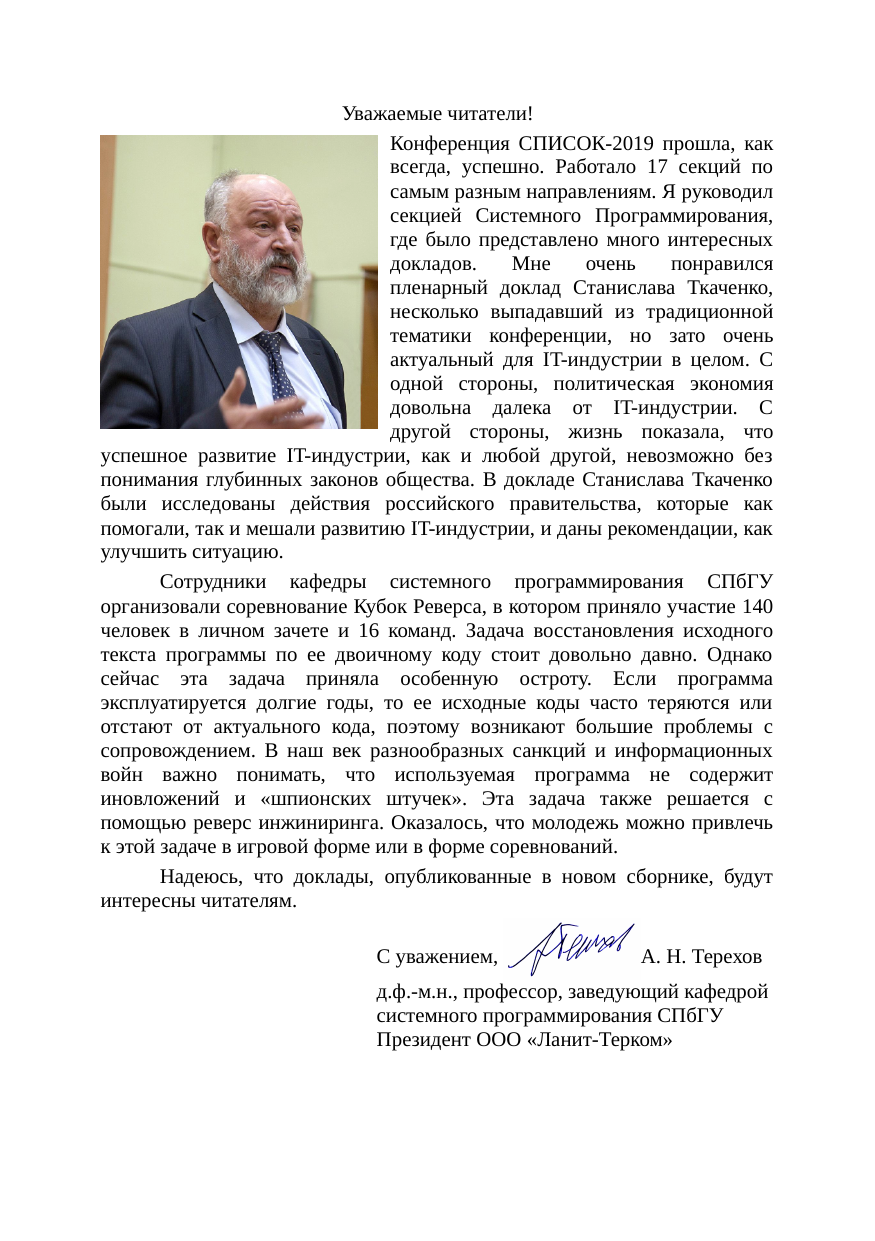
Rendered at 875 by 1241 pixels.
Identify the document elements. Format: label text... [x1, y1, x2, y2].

picture [100, 135, 379, 429]
text Надеюсь, что доклады, опубликованные в новом сборнике, будут интересны читателям. [100, 864, 774, 912]
picture [503, 918, 641, 980]
text С уважением, А. Н. Терехов д.ф.-м.н., профессор, заведующий кафедрой системного программирования СПбГУ Президент ООО «Ланит-Терком» [376, 918, 769, 1051]
text Уважаемые читатели! [100, 100, 774, 124]
text Конференция СПИСОК-2019 прошла, как всегда, успешно. Работало 17 секций по самым разным направлениям. Я руководил секцией Системного Программирования, где было представлено много интересных докладов. Мне очень понравился пленарный доклад Станислава Ткаченко, несколько выпадавший из традиционной тематики конференции, но зато очень актуальный для IT-индустрии в целом. С одной стороны, политическая экономия довольна далека от IT-индустрии. С другой стороны, жизнь показала, что успешное развитие IT-индустрии, как и любой другой, невозможно без понимания глубинных законов общества. В докладе Станислава Ткаченко были исследованы действия российского правительства, которые как помогали, так и мешали развитию IT-индустрии, и даны рекомендации, как улучшить ситуацию. [100, 130, 774, 563]
text Сотрудники кафедры системного программирования СПбГУ организовали соревнование Кубок Реверса, в котором приняло участие 140 человек в личном зачете и 16 команд. Задача восстановления исходного текста программы по ее двоичному коду стоит довольно давно. Однако сейчас эта задача приняла особенную остроту. Если программа эксплуатируется долгие годы, то ее исходные коды часто теряются или отстают от актуального кода, поэтому возникают большие проблемы с сопровождением. В наш век разнообразных санкций и информационных войн важно понимать, что используемая программа не содержит иновложений и «шпионских штучек». Эта задача также решается с помощью реверс инжиниринга. Оказалось, что молодежь можно привлечь к этой задаче в игровой форме или в форме соревнований. [100, 569, 774, 858]
